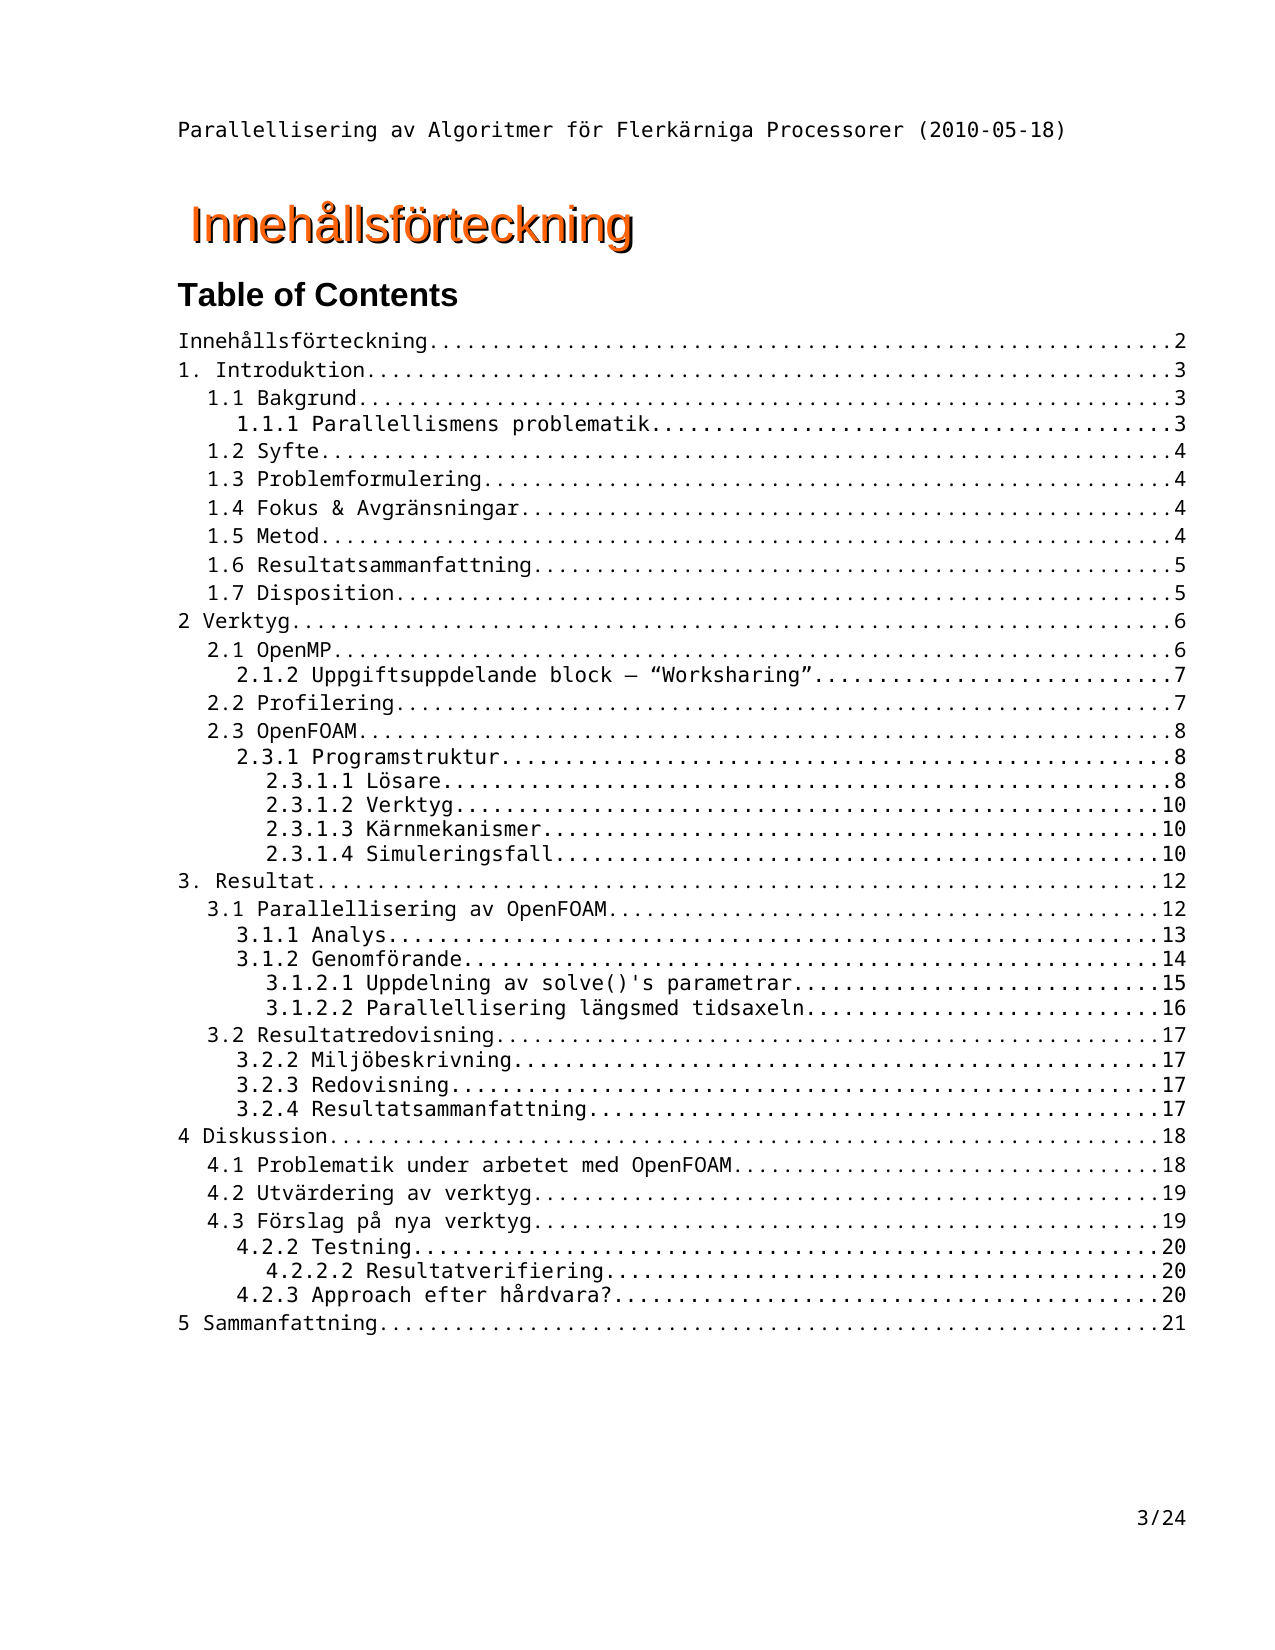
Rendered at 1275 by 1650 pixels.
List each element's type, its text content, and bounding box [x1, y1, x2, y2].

subtitle Table of Contents [459, 277, 1186, 314]
subtitle Innehållsförteckning [634, 196, 1171, 252]
